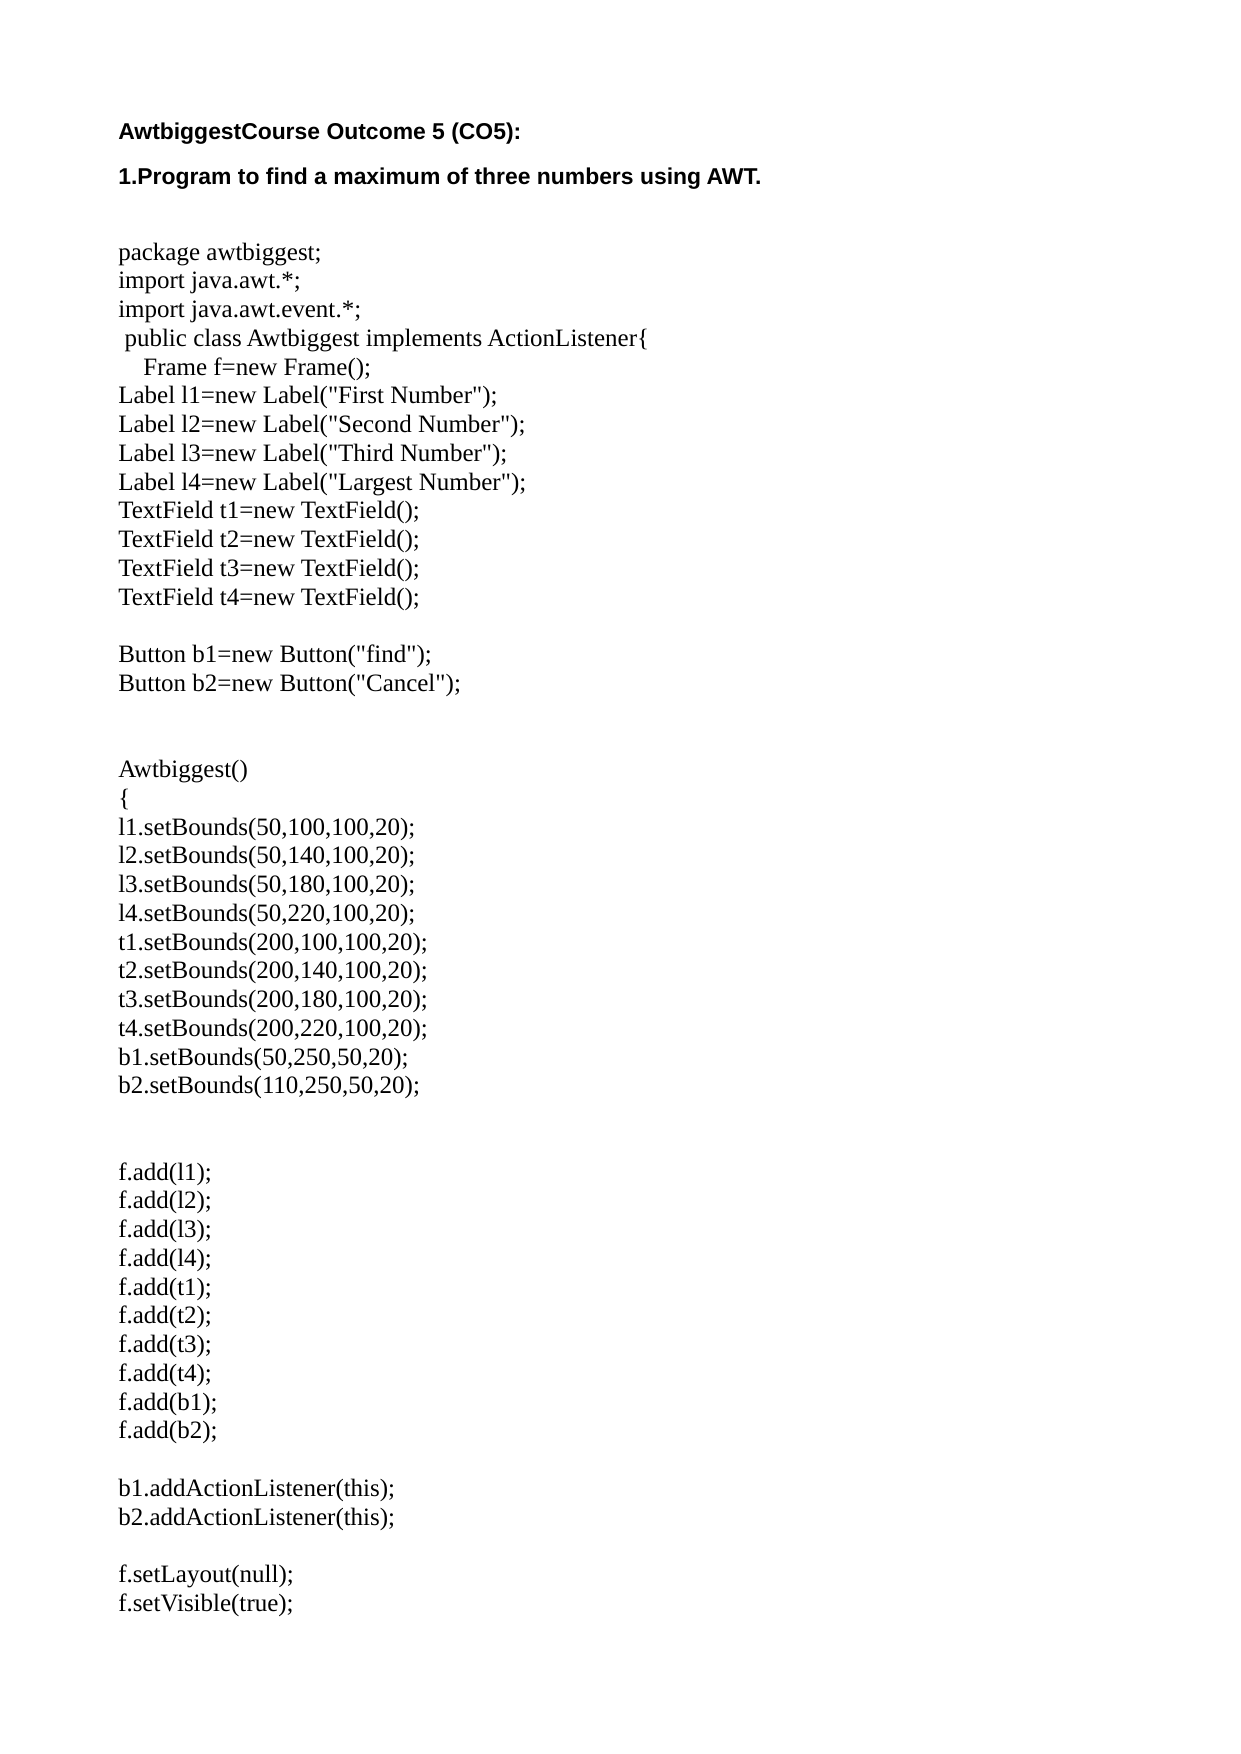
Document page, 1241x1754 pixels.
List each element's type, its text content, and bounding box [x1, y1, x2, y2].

text t2.setBounds(200,140,100,20); [118, 956, 1122, 984]
text TextField t3=new TextField(); [118, 553, 1122, 582]
text f.add(l2); [118, 1186, 1122, 1214]
text l4.setBounds(50,220,100,20); [118, 898, 1122, 927]
text f.setVisible(true); [118, 1588, 1122, 1617]
text t3.setBounds(200,180,100,20); [118, 984, 1122, 1013]
text f.add(t4); [118, 1358, 1122, 1387]
text t4.setBounds(200,220,100,20); [118, 1013, 1122, 1042]
text b2.setBounds(110,250,50,20); [118, 1071, 1122, 1099]
text Label l2=new Label("Second Number"); [118, 409, 1122, 438]
text l3.setBounds(50,180,100,20); [118, 869, 1122, 898]
text f.add(b1); [118, 1387, 1122, 1416]
text TextField t1=new TextField(); [118, 496, 1122, 524]
text b2.addActionListener(this); [118, 1502, 1122, 1531]
text b1.addActionListener(this); [118, 1473, 1122, 1502]
text l2.setBounds(50,140,100,20); [118, 841, 1122, 869]
text 1.Program to find a maximum of three numbers using AWT. [118, 163, 1122, 189]
text f.add(t3); [118, 1329, 1122, 1358]
text Label l3=new Label("Third Number"); [118, 438, 1122, 467]
text public class Awtbiggest implements ActionListener{ [118, 323, 1122, 352]
text Awtbiggest() [118, 754, 1122, 783]
text t1.setBounds(200,100,100,20); [118, 927, 1122, 956]
text import java.awt.event.*; [118, 294, 1122, 323]
text l1.setBounds(50,100,100,20); [118, 812, 1122, 841]
text AwtbiggestCourse Outcome 5 (CO5): [118, 118, 1122, 144]
text Label l1=new Label("First Number"); [118, 381, 1122, 409]
text b1.setBounds(50,250,50,20); [118, 1042, 1122, 1071]
text package awtbiggest; [118, 237, 1122, 266]
text { [118, 783, 1122, 812]
text TextField t4=new TextField(); [118, 582, 1122, 611]
text f.add(l1); [118, 1157, 1122, 1186]
text Label l4=new Label("Largest Number"); [118, 467, 1122, 496]
text Button b2=new Button("Cancel"); [118, 668, 1122, 697]
text f.add(t1); [118, 1272, 1122, 1301]
text f.add(b2); [118, 1416, 1122, 1444]
text TextField t2=new TextField(); [118, 524, 1122, 553]
text f.setLayout(null); [118, 1559, 1122, 1588]
text import java.awt.*; [118, 266, 1122, 294]
text f.add(l4); [118, 1243, 1122, 1272]
text Frame f=new Frame(); [118, 352, 1122, 381]
text Button b1=new Button("find"); [118, 639, 1122, 668]
text f.add(l3); [118, 1214, 1122, 1243]
text f.add(t2); [118, 1301, 1122, 1329]
